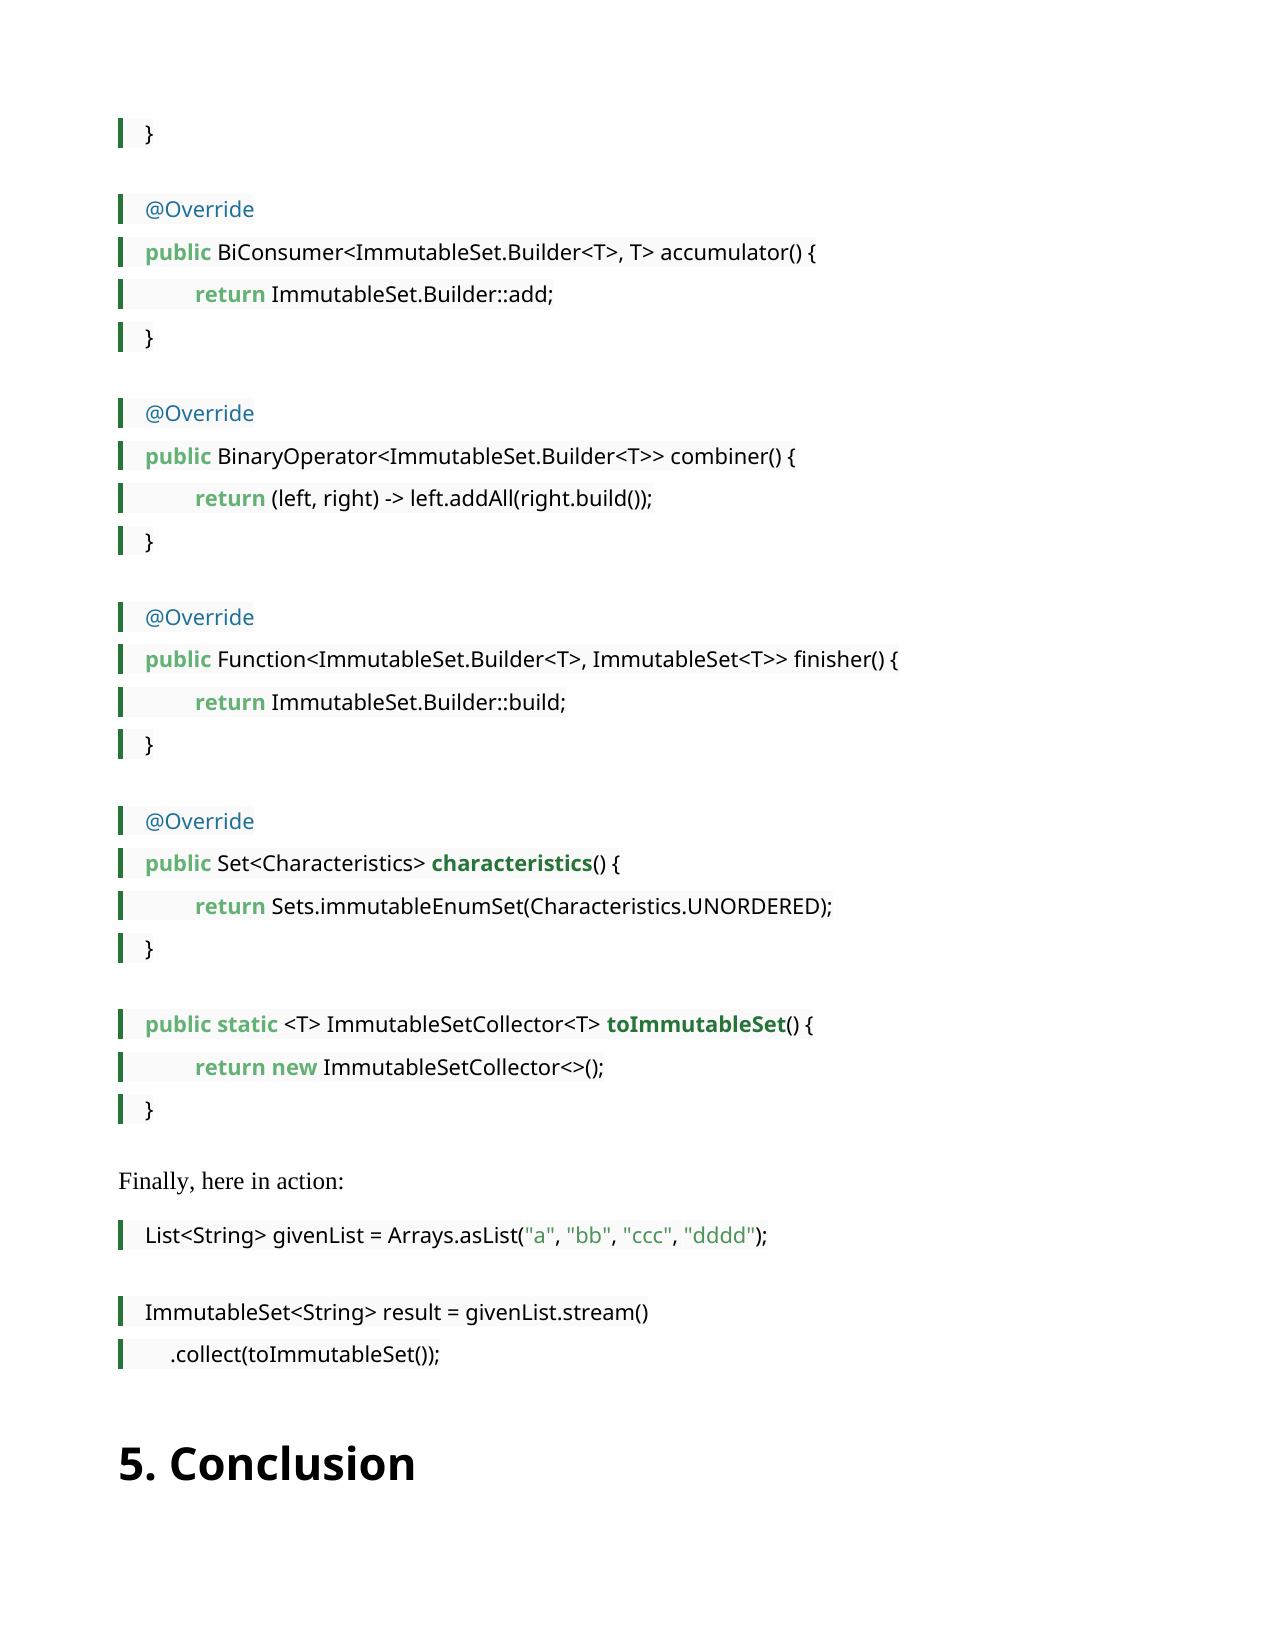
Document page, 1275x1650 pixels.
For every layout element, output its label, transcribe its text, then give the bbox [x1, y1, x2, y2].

text public static <T> ImmutableSetCollector<T> toImmutableSet() { [123, 1009, 1157, 1039]
text ImmutableSet<String> result = givenList.stream() [123, 1296, 1157, 1326]
text Finally, here in action: [118, 1166, 1157, 1195]
subtitle 5. Conclusion [118, 1432, 1157, 1493]
text return (left, right) -> left.addAll(right.build()); [123, 483, 1157, 513]
text @Override [123, 602, 1157, 632]
text } [123, 322, 1157, 352]
text return Sets.immutableEnumSet(Characteristics.UNORDERED); [123, 891, 1157, 920]
text } [123, 1094, 1157, 1124]
text .collect(toImmutableSet()); [123, 1339, 1157, 1369]
text } [123, 729, 1157, 759]
text public BinaryOperator<ImmutableSet.Builder<T>> combiner() { [123, 441, 1157, 470]
text return ImmutableSet.Builder::build; [123, 687, 1157, 717]
text } [123, 118, 1157, 148]
text return ImmutableSet.Builder::add; [123, 279, 1157, 309]
text @Override [123, 194, 1157, 224]
text public BiConsumer<ImmutableSet.Builder<T>, T> accumulator() { [123, 237, 1157, 267]
text } [123, 933, 1157, 963]
text List<String> givenList = Arrays.asList("a", "bb", "ccc", "dddd"); [123, 1220, 1157, 1250]
text } [123, 526, 1157, 555]
text public Set<Characteristics> characteristics() { [123, 848, 1157, 878]
text @Override [123, 806, 1157, 835]
text return new ImmutableSetCollector<>(); [123, 1052, 1157, 1082]
text @Override [123, 398, 1157, 428]
text public Function<ImmutableSet.Builder<T>, ImmutableSet<T>> finisher() { [123, 644, 1157, 674]
